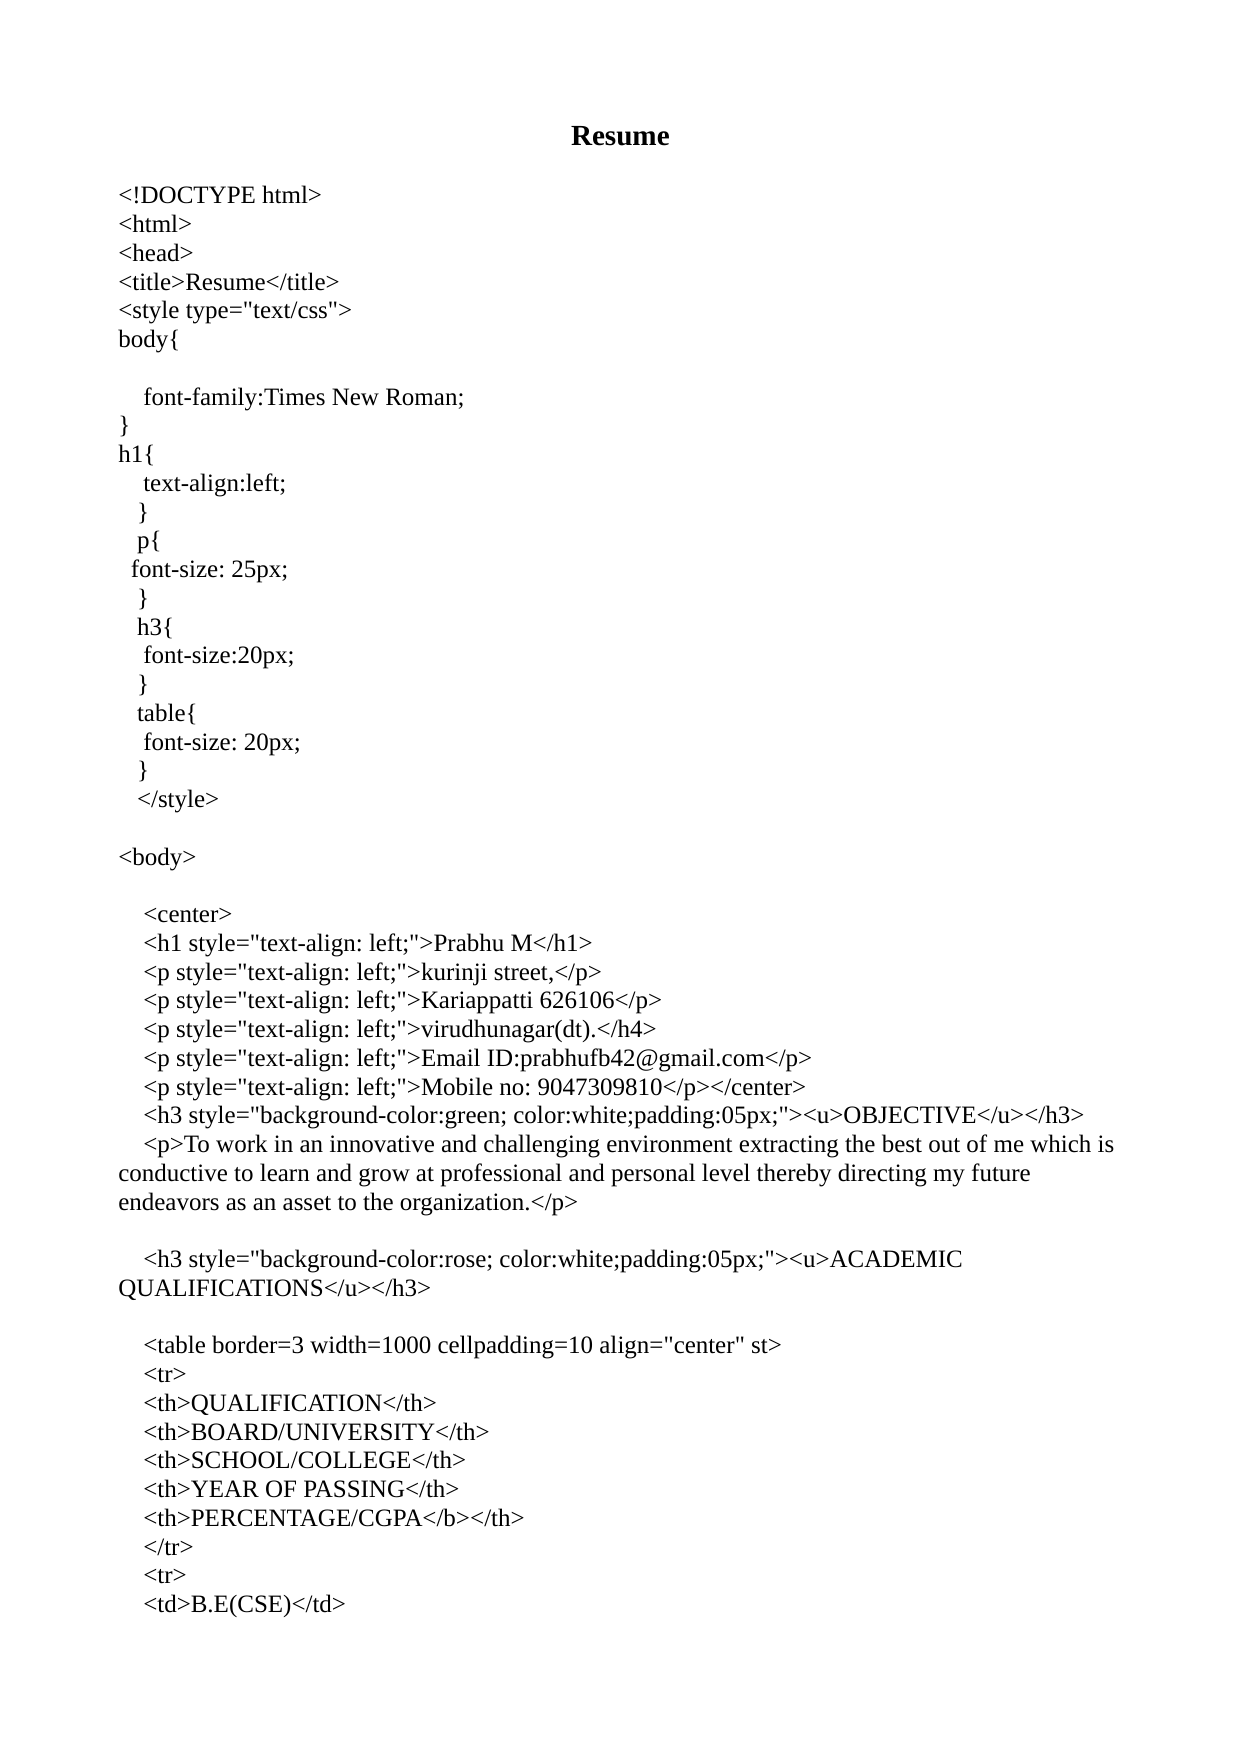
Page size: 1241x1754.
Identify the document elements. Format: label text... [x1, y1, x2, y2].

text <td>B.E(CSE)</td> [118, 1589, 1122, 1618]
text } [118, 755, 1122, 784]
text } [118, 410, 1122, 439]
text h3{ [118, 612, 1122, 640]
text body{ [118, 324, 1122, 353]
text </style> [118, 784, 1122, 813]
text font-family:Times New Roman; [118, 382, 1122, 410]
text Resume [118, 118, 1122, 152]
text } [118, 669, 1122, 698]
text font-size: 25px; [118, 554, 1122, 583]
text </tr> [118, 1532, 1122, 1560]
text <style type="text/css"> [118, 295, 1122, 324]
text <p style="text-align: left;">Email ID:prabhufb42@gmail.com</p> [118, 1043, 1122, 1072]
text <p style="text-align: left;">virudhunagar(dt).</h4> [118, 1014, 1122, 1043]
text <center> [118, 899, 1122, 928]
text text-align:left; [118, 468, 1122, 497]
text <p>To work in an innovative and challenging environment extracting the best out of me which is conductive to learn and grow at professional and personal level thereby directing my future endeavors as an asset to the organization.</p> [118, 1129, 1122, 1215]
text font-size: 20px; [118, 727, 1122, 755]
text <head> [118, 238, 1122, 267]
text <th>QUALIFICATION</th> [118, 1388, 1122, 1417]
text <tr> [118, 1359, 1122, 1388]
text <th>PERCENTAGE/CGPA</b></th> [118, 1503, 1122, 1532]
text <p style="text-align: left;">Kariappatti 626106</p> [118, 985, 1122, 1014]
text <p style="text-align: left;">Mobile no: 9047309810</p></center> [118, 1072, 1122, 1100]
text <th>YEAR OF PASSING</th> [118, 1474, 1122, 1503]
text <body> [118, 842, 1122, 870]
text h1{ [118, 439, 1122, 468]
text <p style="text-align: left;">kurinji street,</p> [118, 957, 1122, 985]
text <h3 style="background-color:rose; color:white;padding:05px;"><u>ACADEMIC QUALIFICATIONS</u></h3> [118, 1244, 1122, 1302]
text font-size:20px; [118, 640, 1122, 669]
text <h3 style="background-color:green; color:white;padding:05px;"><u>OBJECTIVE</u></h3> [118, 1100, 1122, 1129]
text <html> [118, 209, 1122, 238]
text } [118, 497, 1122, 525]
text <!DOCTYPE html> [118, 180, 1122, 209]
text <table border=3 width=1000 cellpadding=10 align="center" st> [118, 1330, 1122, 1359]
text <th>BOARD/UNIVERSITY</th> [118, 1417, 1122, 1445]
text table{ [118, 698, 1122, 727]
text <th>SCHOOL/COLLEGE</th> [118, 1445, 1122, 1474]
text <title>Resume</title> [118, 267, 1122, 295]
text p{ [118, 525, 1122, 554]
text <tr> [118, 1560, 1122, 1589]
text <h1 style="text-align: left;">Prabhu M</h1> [118, 928, 1122, 957]
text } [118, 583, 1122, 612]
